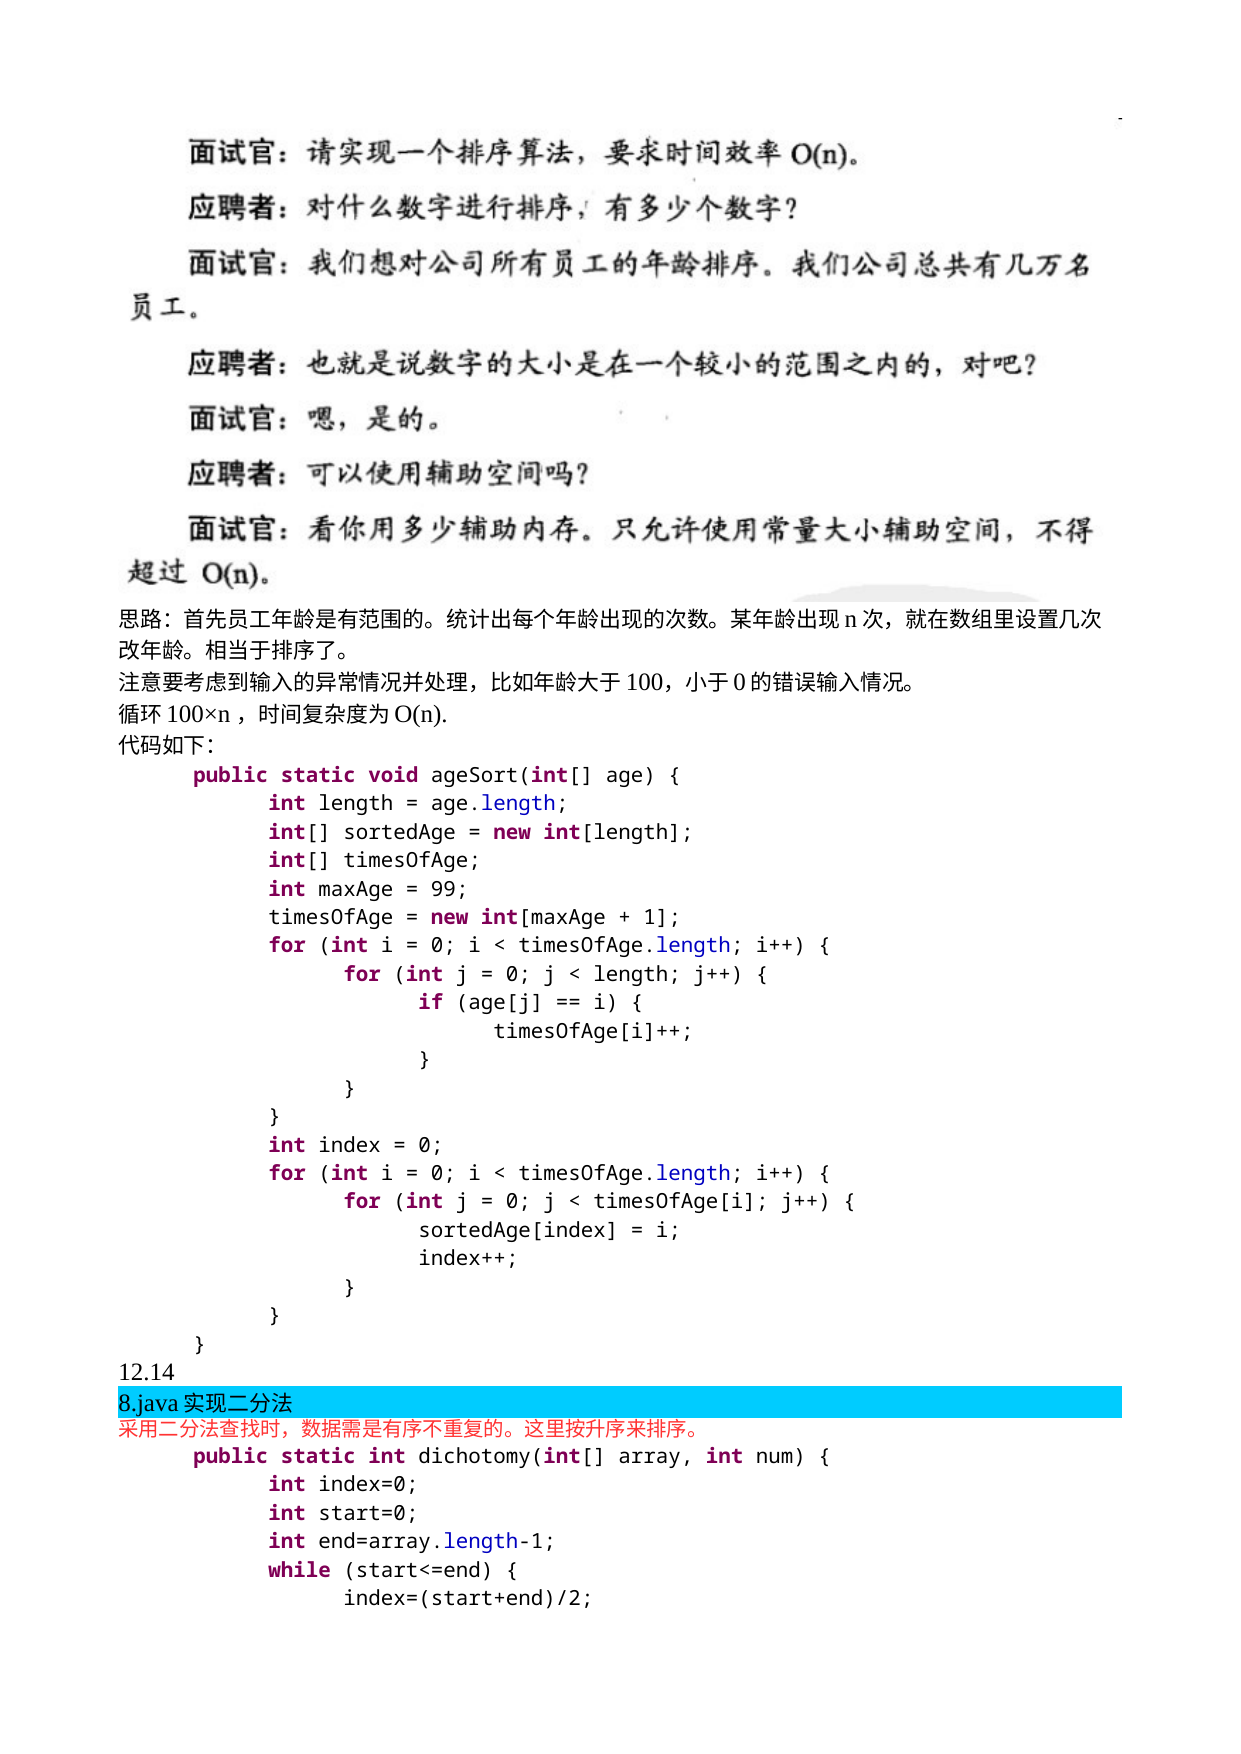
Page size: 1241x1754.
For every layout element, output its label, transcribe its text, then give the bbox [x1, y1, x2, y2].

text index++; [118, 1243, 1122, 1272]
text int maxAge = 99; [118, 874, 1122, 902]
text int[] timesOfAge; [118, 845, 1122, 874]
text } [118, 1101, 1122, 1130]
text int[] sortedAge = new int[length]; [118, 817, 1122, 845]
text public static int dichotomy(int[] array, int num) { [118, 1441, 1122, 1469]
text int index=0; [118, 1469, 1122, 1498]
text int index = 0; [118, 1130, 1122, 1158]
text } [118, 1272, 1122, 1300]
text } [118, 1329, 1122, 1357]
text timesOfAge = new int[maxAge + 1]; [118, 902, 1122, 931]
text 思路：首先员工年龄是有范围的。统计出每个年龄出现的次数。某年龄出现n次，就在数组里设置几次改年龄。相当于排序了。 [118, 602, 1122, 665]
text sortedAge[index] = i; [118, 1215, 1122, 1243]
text 注意要考虑到输入的异常情况并处理，比如年龄大于100，小于0的错误输入情况。 [118, 665, 1122, 697]
text while (start<=end) { [118, 1555, 1122, 1583]
text 循环100×n ，时间复杂度为O(n). [118, 697, 1122, 728]
text } [118, 1073, 1122, 1101]
text 8.java实现二分法 [118, 1386, 1122, 1418]
text for (int i = 0; i < timesOfAge.length; i++) { [118, 931, 1122, 959]
text 采用二分法查找时，数据需是有序不重复的。这里按升序来排序。 [118, 1418, 1122, 1441]
text } [118, 1044, 1122, 1073]
text 12.14 [118, 1357, 1122, 1386]
picture [118, 118, 1123, 602]
text index=(start+end)/2; [118, 1583, 1122, 1612]
text } [118, 1300, 1122, 1329]
text public static void ageSort(int[] age) { [118, 760, 1122, 788]
text int length = age.length; [118, 788, 1122, 817]
text for (int j = 0; j < length; j++) { [118, 959, 1122, 987]
text 代码如下： [118, 728, 1122, 760]
text for (int j = 0; j < timesOfAge[i]; j++) { [118, 1187, 1122, 1215]
text for (int i = 0; i < timesOfAge.length; i++) { [118, 1158, 1122, 1187]
text timesOfAge[i]++; [118, 1016, 1122, 1044]
text int start=0; [118, 1498, 1122, 1526]
text int end=array.length-1; [118, 1526, 1122, 1555]
text if (age[j] == i) { [118, 987, 1122, 1016]
